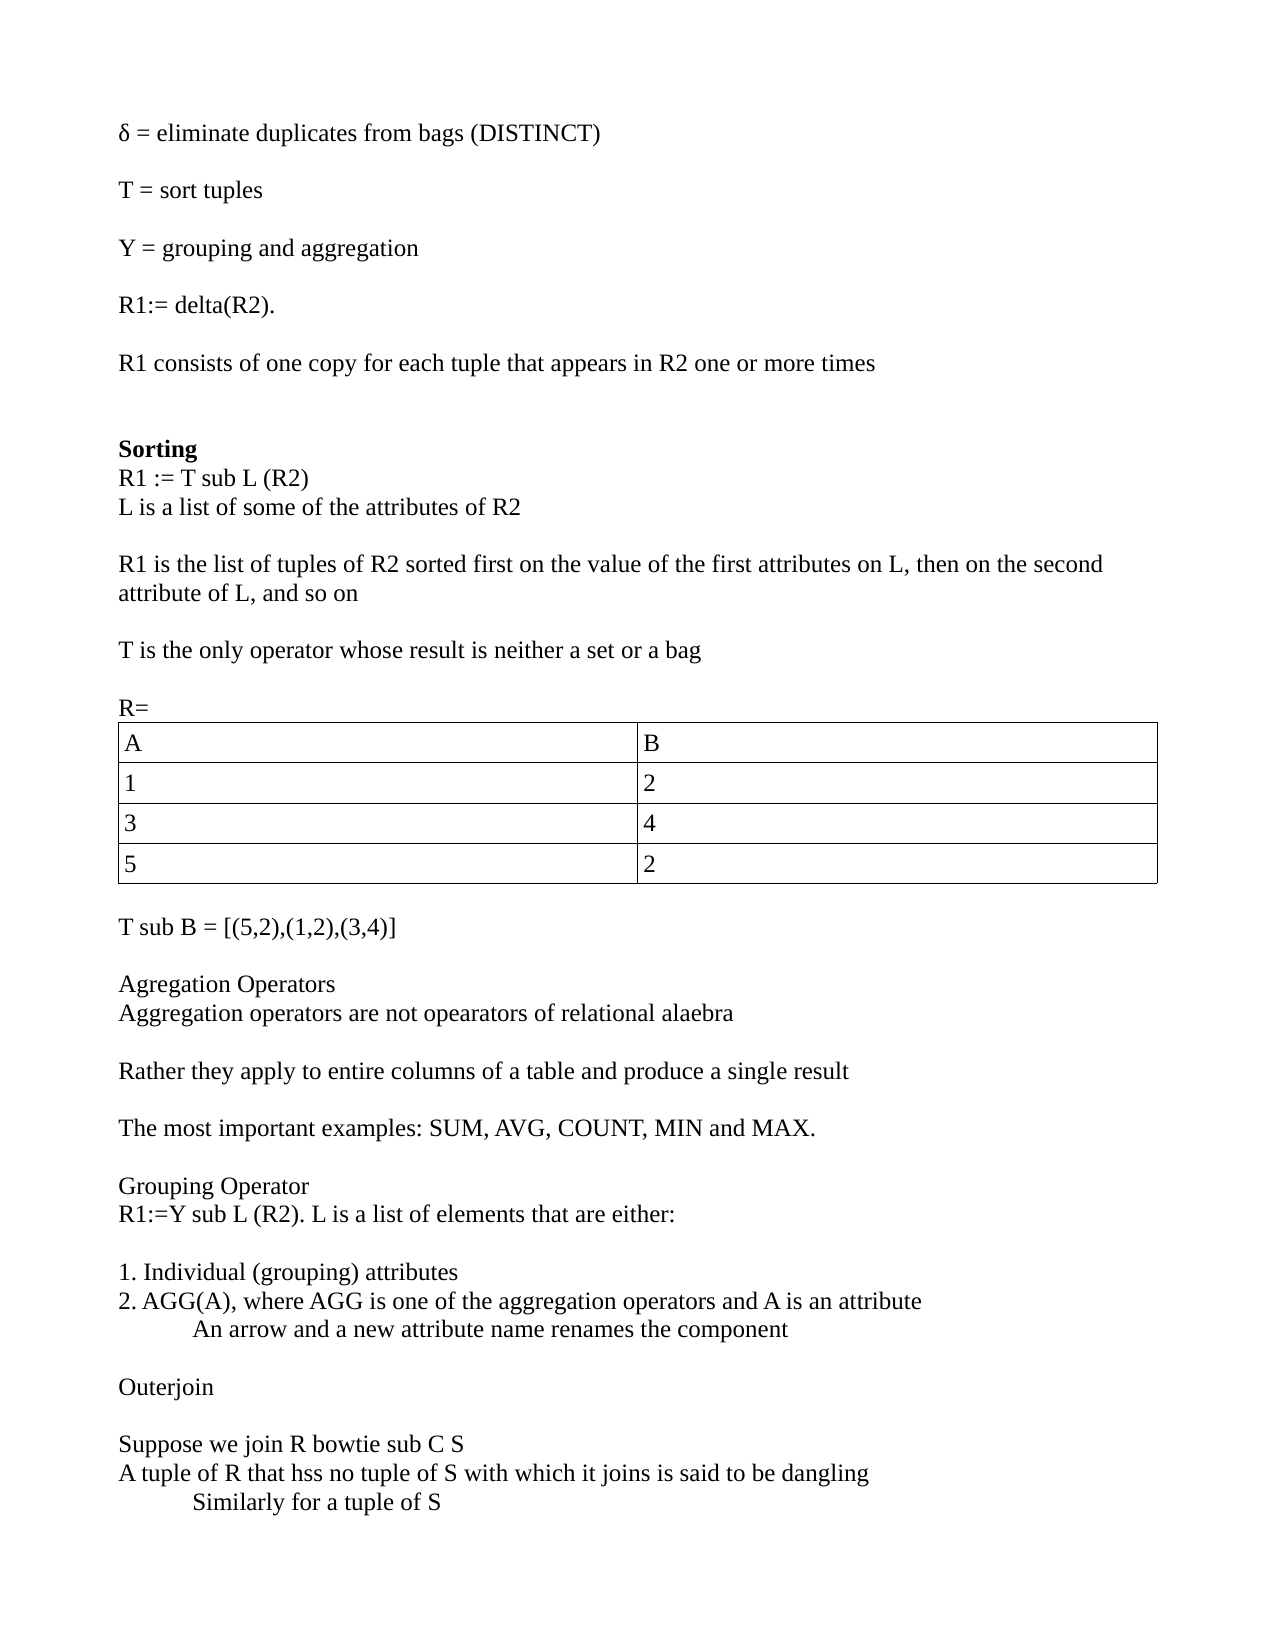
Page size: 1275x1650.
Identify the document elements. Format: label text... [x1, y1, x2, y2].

text R1:=Y sub L (R2). L is a list of elements that are either: [118, 1199, 1157, 1228]
table_header B [638, 723, 1157, 762]
text R1 consists of one copy for each tuple that appears in R2 one or more times [118, 348, 1157, 377]
text T is the only operator whose result is neither a set or a bag [118, 636, 1157, 664]
text Rather they apply to entire columns of a table and produce a single result [118, 1056, 1157, 1084]
text L is a list of some of the attributes of R2 [118, 492, 1157, 521]
table_cell 5 [119, 844, 637, 883]
text Sorting [118, 434, 1157, 463]
text δ = eliminate duplicates from bags (DISTINCT) [118, 118, 1157, 147]
text Y = grouping and aggregation [118, 233, 1157, 262]
text T = sort tuples [118, 176, 1157, 204]
text Grouping Operator [118, 1171, 1157, 1199]
text A tuple of R that hss no tuple of S with which it joins is said to be dangling [118, 1458, 1157, 1487]
text T sub B = [(5,2),(1,2),(3,4)] [118, 912, 1157, 941]
text R1 is the list of tuples of R2 sorted first on the value of the first attributes on L, then on the second attribute of L, and so on [118, 549, 1157, 607]
text Agregation Operators [118, 969, 1157, 998]
text 2. AGG(A), where AGG is one of the aggregation operators and A is an attribute [118, 1286, 1157, 1314]
text An arrow and a new attribute name renames the component [118, 1314, 1157, 1343]
text R1:= delta(R2). [118, 291, 1157, 319]
text Similarly for a tuple of S [118, 1487, 1157, 1516]
table_cell 4 [638, 804, 1157, 843]
table_cell 1 [119, 763, 637, 802]
text 1. Individual (grouping) attributes [118, 1257, 1157, 1286]
text Suppose we join R bowtie sub C S [118, 1429, 1157, 1458]
text R= [118, 693, 1157, 722]
table_header A [119, 723, 637, 762]
table_cell 2 [638, 763, 1157, 802]
table_cell 2 [638, 844, 1157, 883]
text The most important examples: SUM, AVG, COUNT, MIN and MAX. [118, 1113, 1157, 1142]
text R1 := T sub L (R2) [118, 463, 1157, 492]
text Outerjoin [118, 1372, 1157, 1401]
table_cell 3 [119, 804, 637, 843]
text Aggregation operators are not opearators of relational alaebra [118, 998, 1157, 1027]
